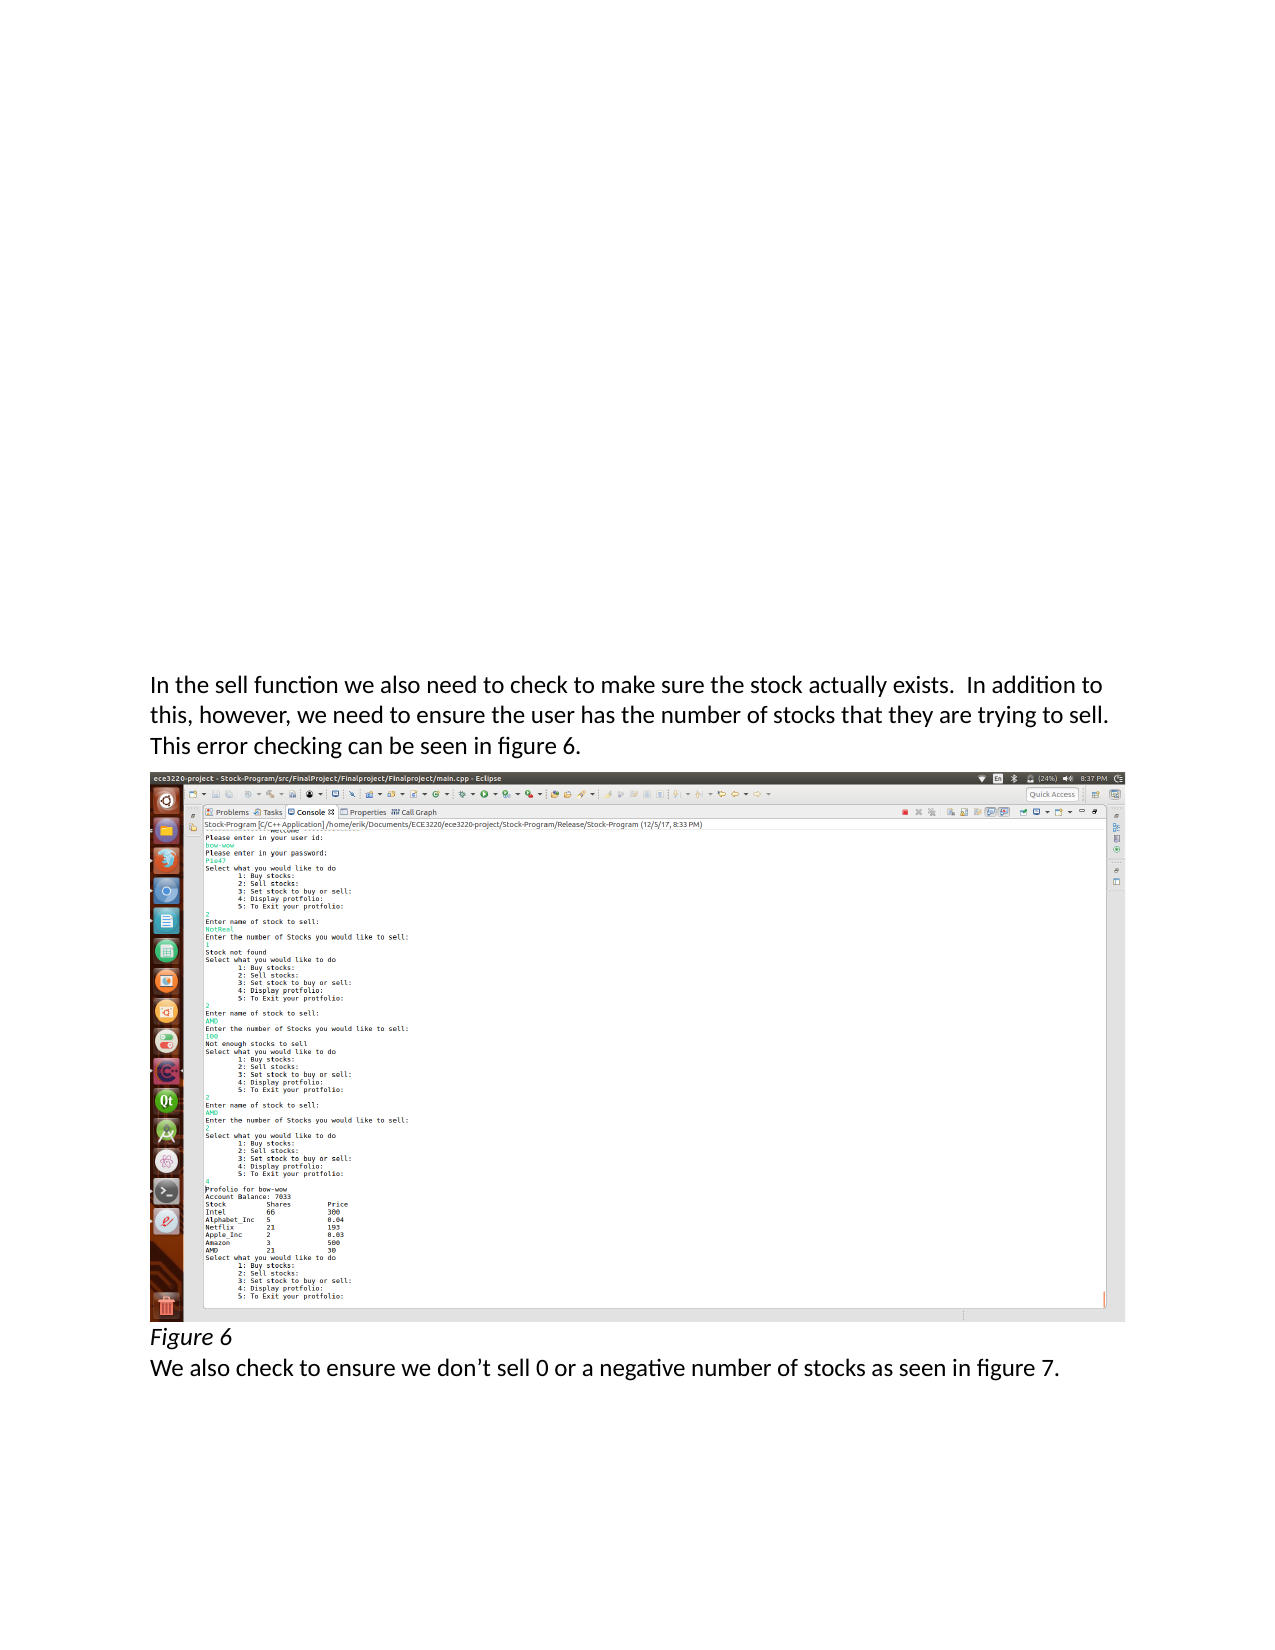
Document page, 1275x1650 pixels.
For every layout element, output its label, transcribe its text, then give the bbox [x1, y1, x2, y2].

text Figure 6 [150, 1322, 1125, 1352]
picture [150, 772, 1125, 1322]
text We also check to ensure we don’t sell 0 or a negative number of stocks as seen in figure 7. [150, 1352, 1125, 1382]
text In the sell function we also need to check to make sure the stock actually exists. In addition to this, however, we need to ensure the user has the number of stocks that they are trying to sell. This error checking can be seen in figure 6. [150, 669, 1125, 760]
text [150, 760, 1125, 772]
